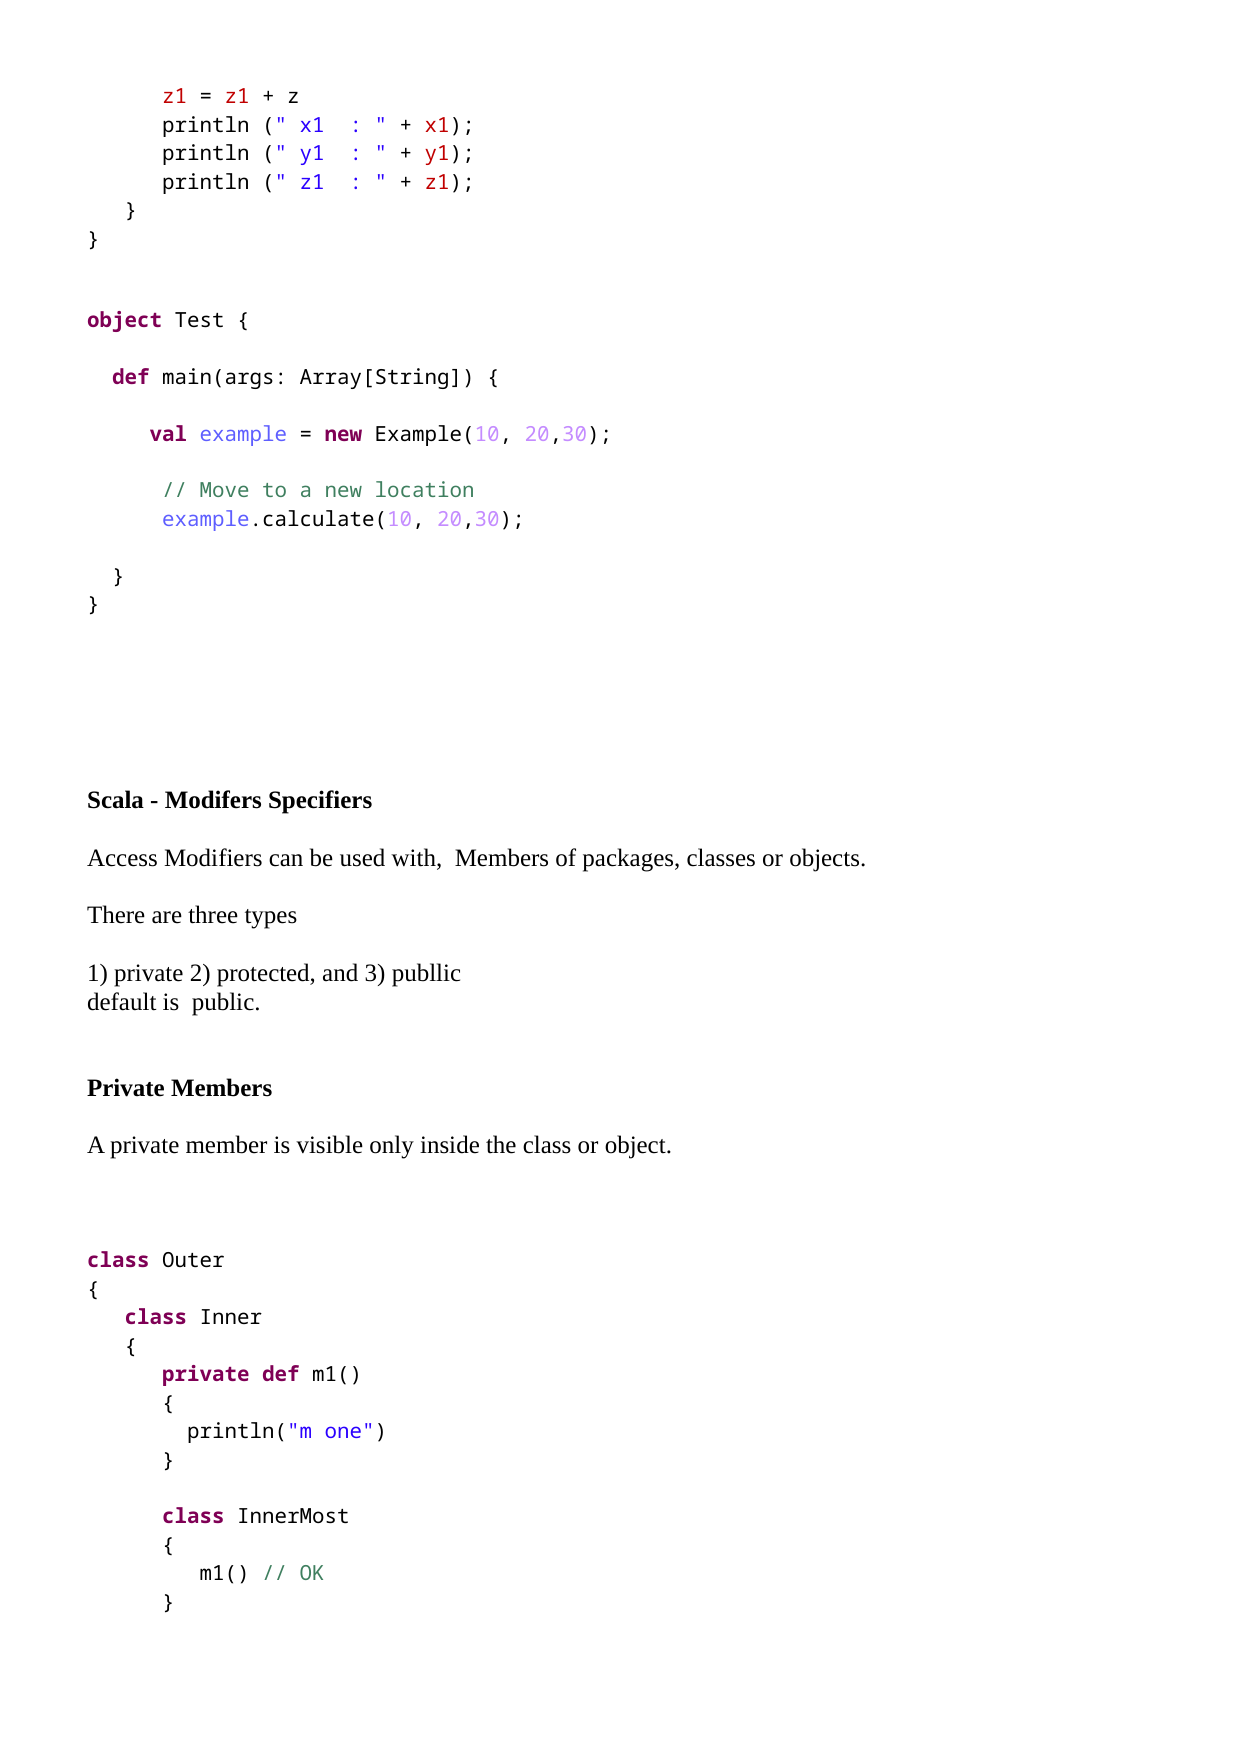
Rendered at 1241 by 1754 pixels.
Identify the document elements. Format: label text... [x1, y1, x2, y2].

text Access Modifiers can be used with, Members of packages, classes or objects. [87, 843, 1155, 872]
text println("m one") [87, 1416, 1155, 1445]
text } [87, 1587, 1155, 1615]
text 1) private 2) protected, and 3) publlic [87, 958, 1155, 987]
text object Test { [87, 305, 1155, 333]
text val example = new Example(10, 20,30); [87, 419, 1155, 447]
text There are three types [87, 901, 1155, 929]
text example.calculate(10, 20,30); [87, 504, 1155, 532]
text } [87, 195, 1155, 224]
text class InnerMost [87, 1502, 1155, 1530]
text println (" z1 : " + z1); [87, 167, 1155, 195]
text default is public. [87, 987, 1155, 1016]
text { [87, 1331, 1155, 1359]
text def main(args: Array[String]) { [87, 362, 1155, 390]
text private def m1() [87, 1359, 1155, 1388]
text Private Members [87, 1073, 1155, 1102]
text println (" x1 : " + x1); [87, 110, 1155, 138]
text { [87, 1274, 1155, 1302]
text A private member is visible only inside the class or object. [87, 1131, 1155, 1159]
text } [87, 589, 1155, 618]
text class Outer [87, 1246, 1155, 1274]
text Scala - Modifers Specifiers [87, 786, 1155, 814]
text class Inner [87, 1302, 1155, 1331]
text z1 = z1 + z [87, 82, 1155, 110]
text { [87, 1530, 1155, 1558]
text println (" y1 : " + y1); [87, 138, 1155, 167]
text { [87, 1388, 1155, 1416]
text // Move to a new location [87, 476, 1155, 504]
text } [87, 561, 1155, 589]
text } [87, 1445, 1155, 1473]
text m1() // OK [87, 1558, 1155, 1587]
text } [87, 224, 1155, 252]
